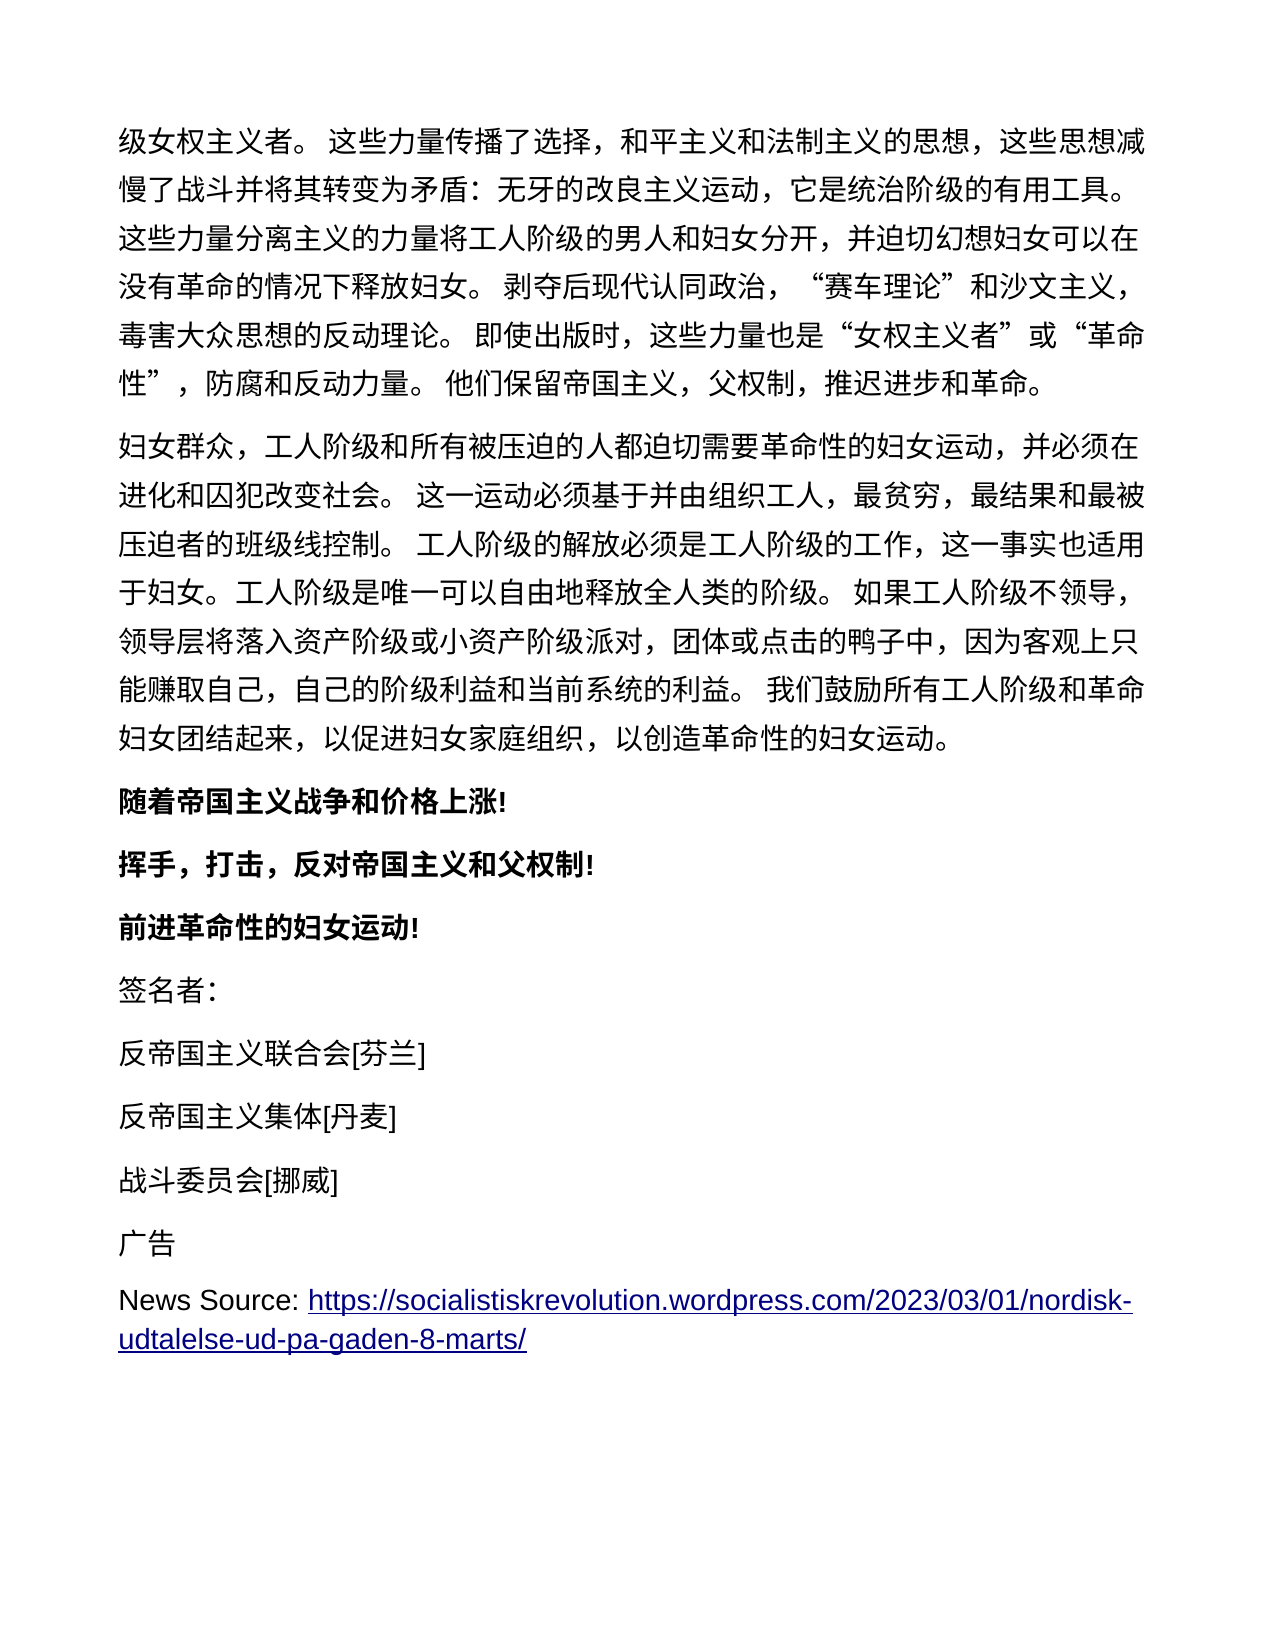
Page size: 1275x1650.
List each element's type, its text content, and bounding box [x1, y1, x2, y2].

text 妇女群众，工人阶级和所有被压迫的人都迫切需要革命性的妇女运动，并必须在进化和囚犯改变社会。 这一运动必须基于并由组织工人，最贫穷，最结果和最被压迫者的班级线控制。 工人阶级的解放必须是工人阶级的工作，这一事实也适用于妇女。工人阶级是唯一可以自由地释放全人类的阶级。 如果工人阶级不领导，领导层将落入资产阶级或小资产阶级派对，团体或点击的鸭子中，因为客观上只能赚取自己，自己的阶级利益和当前系统的利益。 我们鼓励所有工人阶级和革命妇女团结起来，以促进妇女家庭组织，以创造革命性的妇女运动。 [118, 424, 1157, 757]
text 级女权主义者。 这些力量传播了选择，和平主义和法制主义的思想，这些思想减慢了战斗并将其转变为矛盾：无牙的改良主义运动，它是统治阶级的有用工具。 这些力量分离主义的力量将工人阶级的男人和妇女分开，并迫切幻想妇女可以在没有革命的情况下释放妇女。 剥夺后现代认同政治，“赛车理论”和沙文主义，毒害大众思想的反动理论。 即使出版时，这些力量也是“女权主义者”或“革命性”，防腐和反动力量。 他们保留帝国主义，父权制，推迟进步和革命。 [118, 118, 1157, 403]
text News Source: https://socialistiskrevolution.wordpress.com/2023/03/01/nordisk-udtalelse-ud-pa-gaden-8-marts/ [118, 1283, 1157, 1355]
text 广告 [118, 1220, 1157, 1262]
text 前进革命性的妇女运动! [118, 904, 1157, 947]
text 挥手，打击，反对帝国主义和父权制! [118, 841, 1157, 884]
text 反帝国主义集体[丹麦] [118, 1094, 1157, 1136]
text 随着帝国主义战争和价格上涨! [118, 778, 1157, 821]
text 反帝国主义联合会[芬兰] [118, 1031, 1157, 1073]
text 战斗委员会[挪威] [118, 1157, 1157, 1199]
text 签名者： [118, 968, 1157, 1010]
